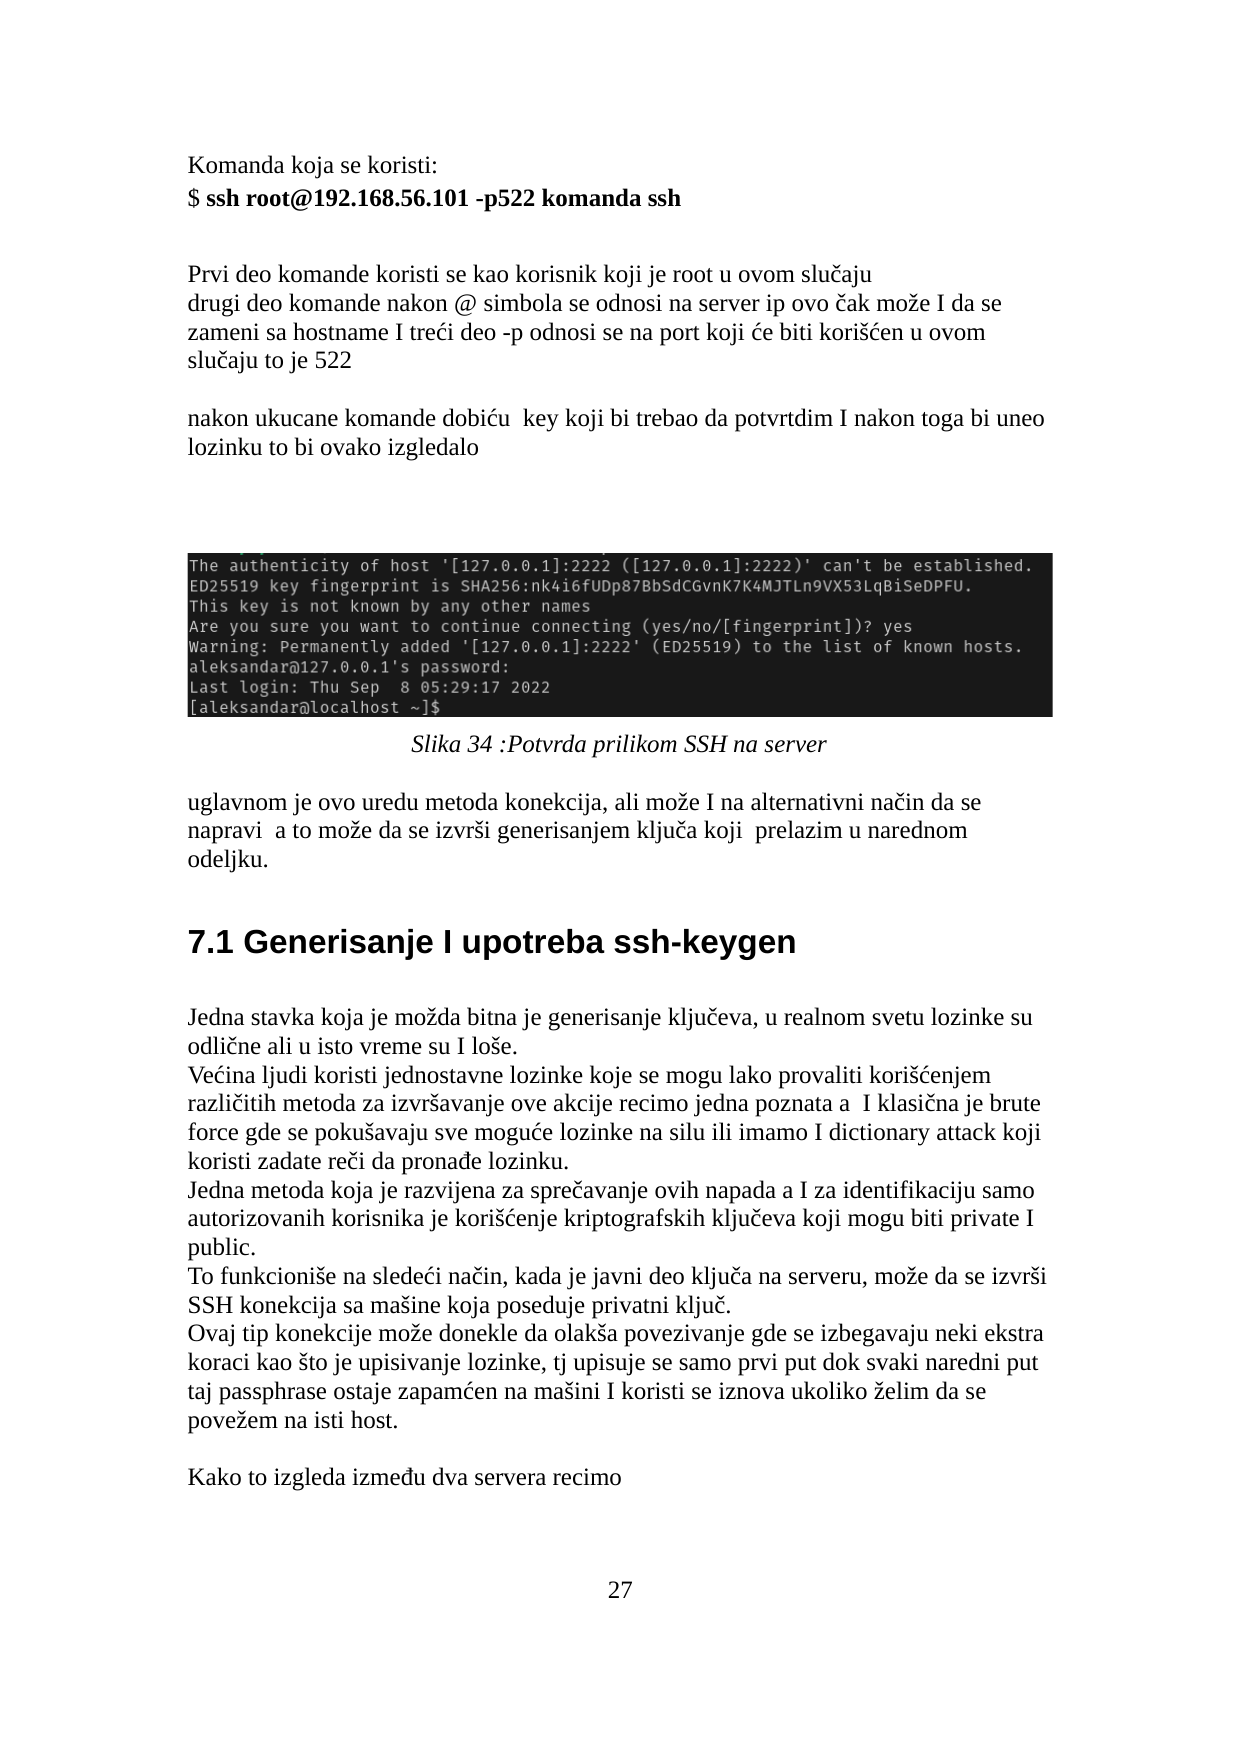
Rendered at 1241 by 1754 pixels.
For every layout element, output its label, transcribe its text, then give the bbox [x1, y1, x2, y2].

text Komanda koja se koristi: $ ssh root@192.168.56.101 -p522 komanda ssh [187, 150, 1053, 212]
text uglavnom je ovo uredu metoda konekcija, ali može I na alternativni način da se napravi a to može da se izvrši generisanjem ključa koji prelazim u narednom odeljku. [187, 787, 1053, 873]
text Jedna stavka koja je možda bitna je generisanje ključeva, u realnom svetu lozinke su odlične ali u isto vreme su I loše. [187, 1002, 1053, 1060]
text Jedna metoda koja je razvijena za sprečavanje ovih napada a I za identifikaciju samo autorizovanih korisnika je korišćenje kriptografskih ključeva koji mogu biti private I public. [187, 1175, 1053, 1261]
text Prvi deo komande koristi se kao korisnik koji je root u ovom slučaju [187, 259, 1053, 288]
text Većina ljudi koristi jednostavne lozinke koje se mogu lako provaliti korišćenjem različitih metoda za izvršavanje ove akcije recimo jedna poznata a I klasična je brute force gde se pokušavaju sve moguće lozinke na silu ili imamo I dictionary attack koji koristi zadate reči da pronađe lozinku. [187, 1060, 1053, 1175]
text Kako to izgleda između dva servera recimo [187, 1462, 1053, 1491]
text nakon ukucane komande dobiću key koji bi trebao da potvrtdim I nakon toga bi uneo lozinku to bi ovako izgledalo [187, 403, 1053, 461]
subtitle 7.1 Generisanje I upotreba ssh-keygen [187, 922, 1053, 961]
picture [187, 553, 1053, 717]
text Ovaj tip konekcije može donekle da olakša povezivanje gde se izbegavaju neki ekstra koraci kao što je upisivanje lozinke, tj upisuje se samo prvi put dok svaki naredni put taj passphrase ostaje zapamćen na mašini I koristi se iznova ukoliko želim da se povežem na isti host. [187, 1318, 1053, 1433]
text Slika 34 :Potvrda prilikom SSH na server [183, 554, 1057, 758]
text To funkcioniše na sledeći način, kada je javni deo ključa na serveru, može da se izvrši SSH konekcija sa mašine koja poseduje privatni ključ. [187, 1261, 1053, 1318]
text drugi deo komande nakon @ simbola se odnosi na server ip ovo čak može I da se zameni sa hostname I treći deo -p odnosi se na port koji će biti korišćen u ovom slučaju to je 522 [187, 288, 1053, 374]
